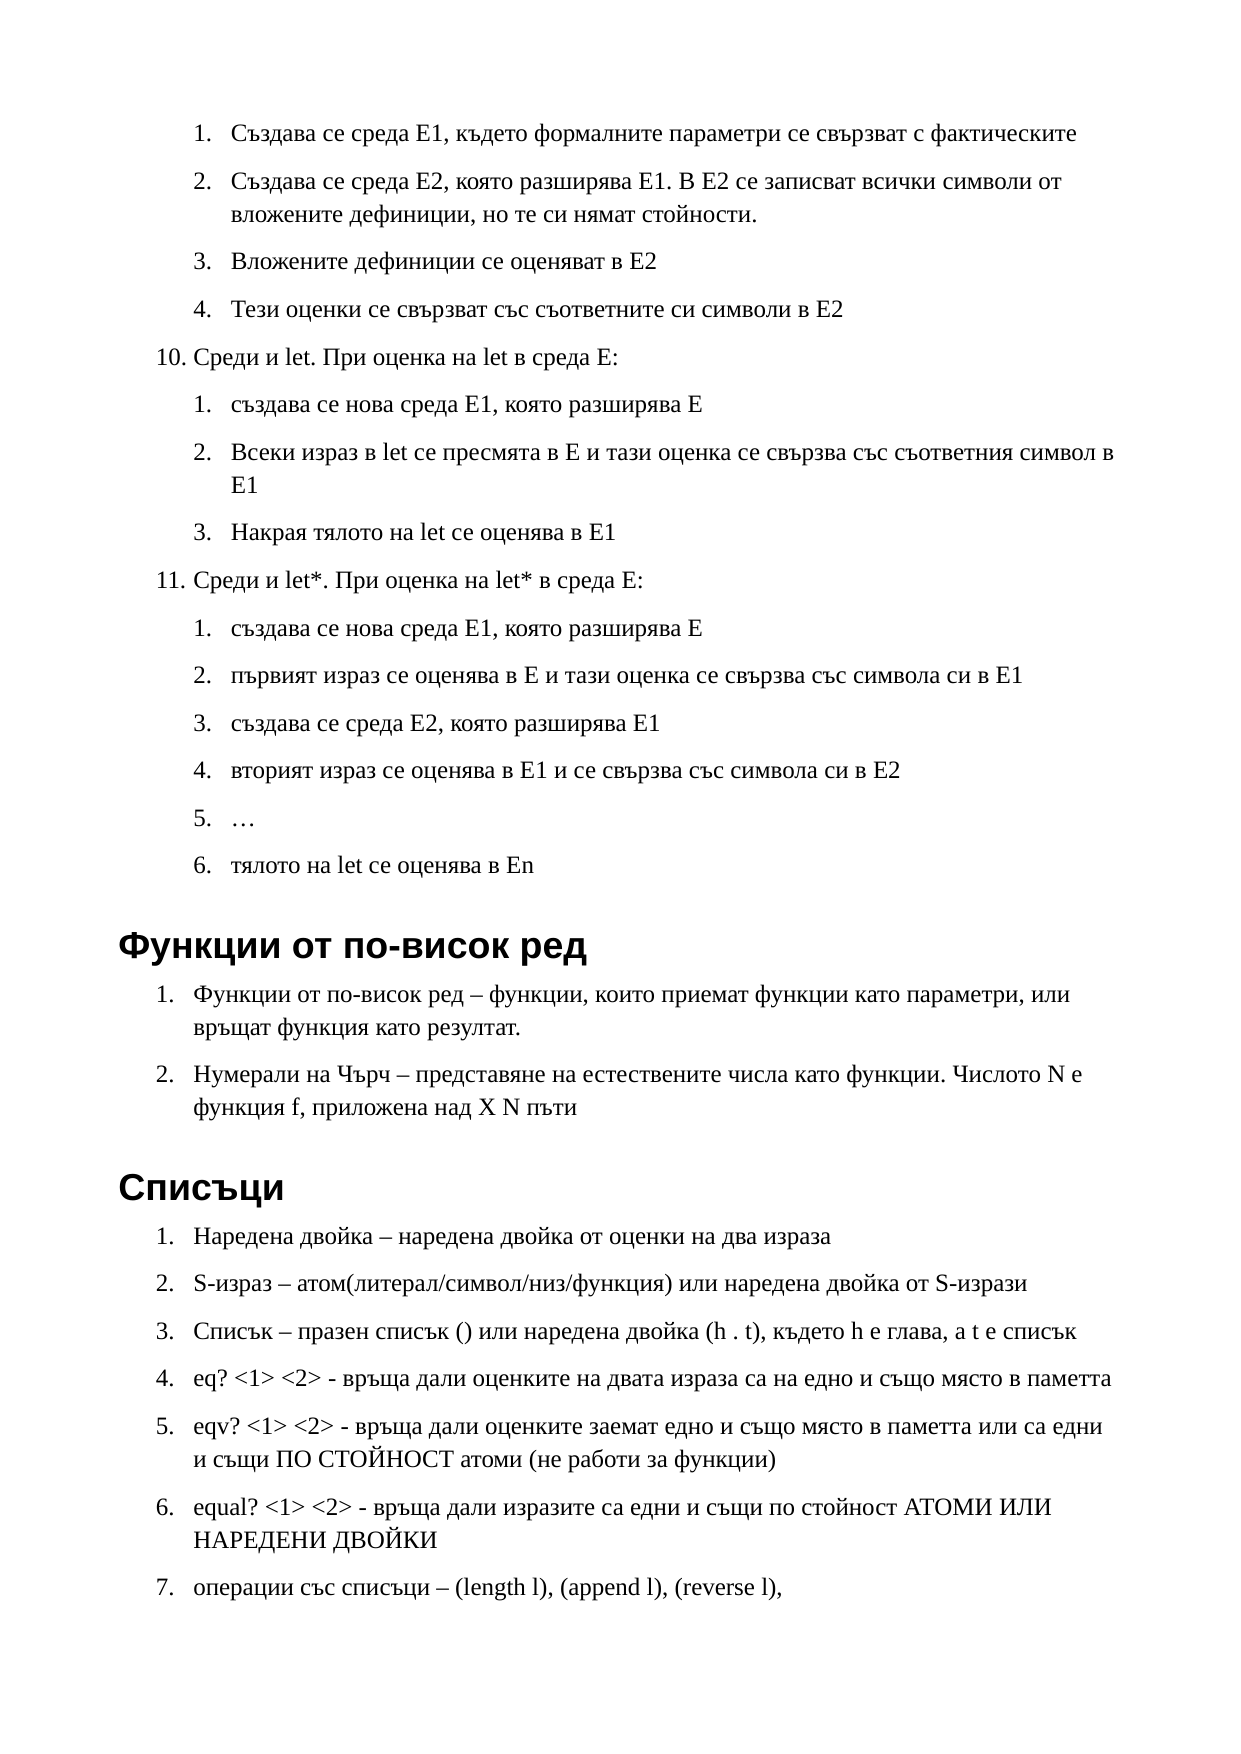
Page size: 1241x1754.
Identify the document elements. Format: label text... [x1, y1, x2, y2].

list eqv? <1> <2> - връща дали оценките заемат едно и също място в паметта или са едни и същи ПО СТОЙНОСТ атоми (не работи за функции) [156, 1411, 1122, 1473]
list създава се нова среда E1, която разширява E [193, 389, 1122, 418]
list Създава се среда E2, която разширява E1. В Е2 се записват всички символи от вложените дефиниции, но те си нямат стойности. [193, 166, 1122, 227]
list S-израз – атом(литерал/символ/низ/функция) или наредена двойка от S-изрази [156, 1268, 1122, 1297]
list Среди и let. При оценка на let в среда E: [156, 342, 1122, 370]
list Функции от по-висок ред – функции, които приемат функции като параметри, или връщат функция като резултат. [156, 979, 1122, 1041]
list Среди и let*. При оценка на let* в среда E: [156, 565, 1122, 594]
list Тези оценки се свързват със съответните си символи в E2 [193, 294, 1122, 323]
list Нумерали на Чърч – представяне на естествените числа като функции. Числото N е функция f, приложена над X N пъти [156, 1059, 1122, 1121]
list Списък – празен списък () или наредена двойка (h . t), където h е глава, а t e списък [156, 1316, 1122, 1345]
list създава се среда E2, която разширява E1 [193, 708, 1122, 737]
subtitle Функции от по-висок ред [118, 923, 1122, 966]
list Вложените дефиниции се оценяват в E2 [193, 246, 1122, 275]
list създава се нова среда E1, която разширява E [193, 613, 1122, 641]
list … [193, 803, 1122, 832]
list вторият израз се оценява в E1 и се свързва със символа си в E2 [193, 755, 1122, 784]
list операции със списъци – (length l), (append l), (reverse l), [156, 1572, 1122, 1601]
subtitle Списъци [118, 1165, 1122, 1208]
list тялото на let се оценява в En [193, 851, 1122, 879]
list първият израз се оценява в E и тази оценка се свързва със символа си в E1 [193, 660, 1122, 689]
list Накрая тялото на let се оценява в Е1 [193, 517, 1122, 546]
list Всеки израз в let се пресмята в E и тази оценка се свързва със съответния символ в E1 [193, 437, 1122, 498]
list Създава се среда E1, където формалните параметри се свързват с фактическите [193, 118, 1122, 147]
list Наредена двойка – наредена двойка от оценки на два израза [156, 1221, 1122, 1249]
list equal? <1> <2> - връща дали изразите са едни и същи по стойност АТОМИ ИЛИ НАРЕДЕНИ ДВОЙКИ [156, 1492, 1122, 1553]
list eq? <1> <2> - връща дали оценките на двата израза са на едно и също място в паметта [156, 1363, 1122, 1392]
